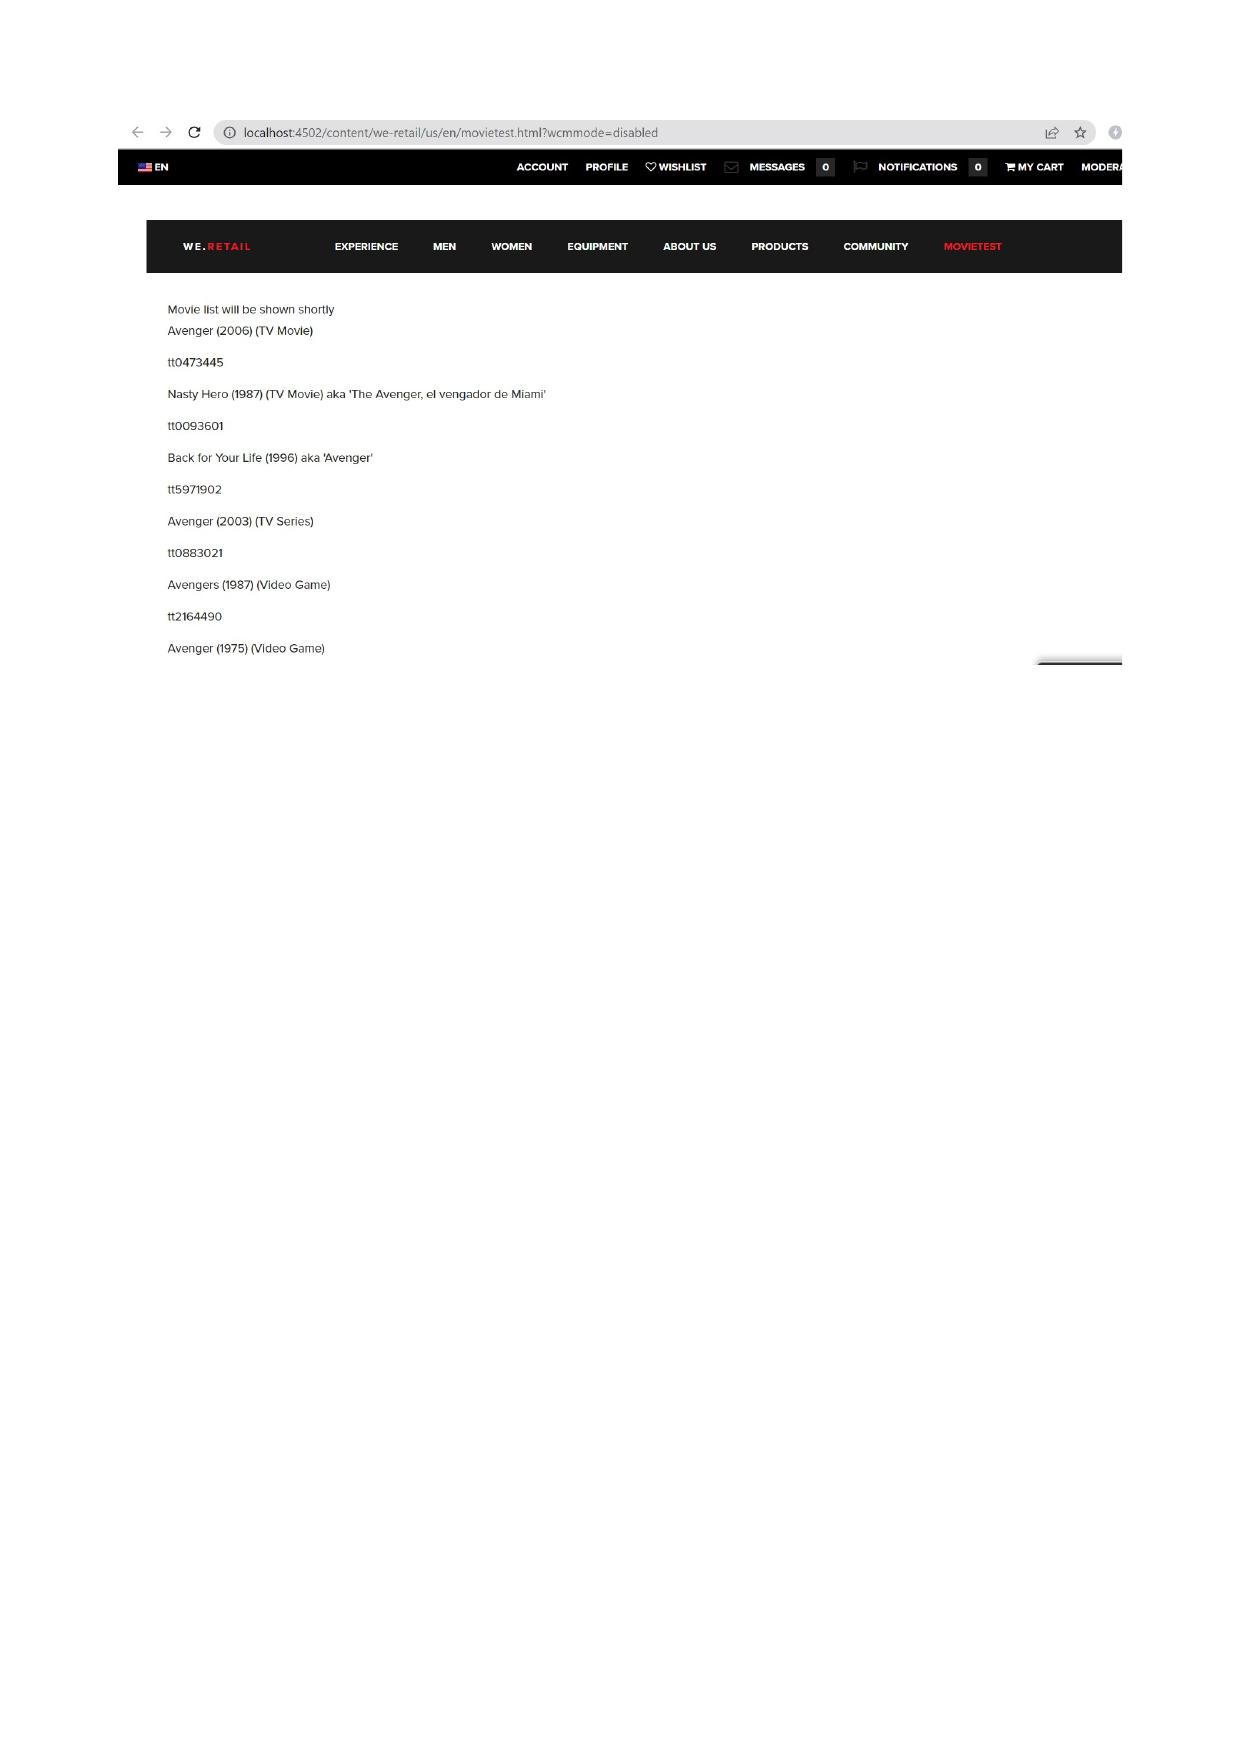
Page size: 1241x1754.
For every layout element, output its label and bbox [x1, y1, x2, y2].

picture [118, 118, 1123, 665]
